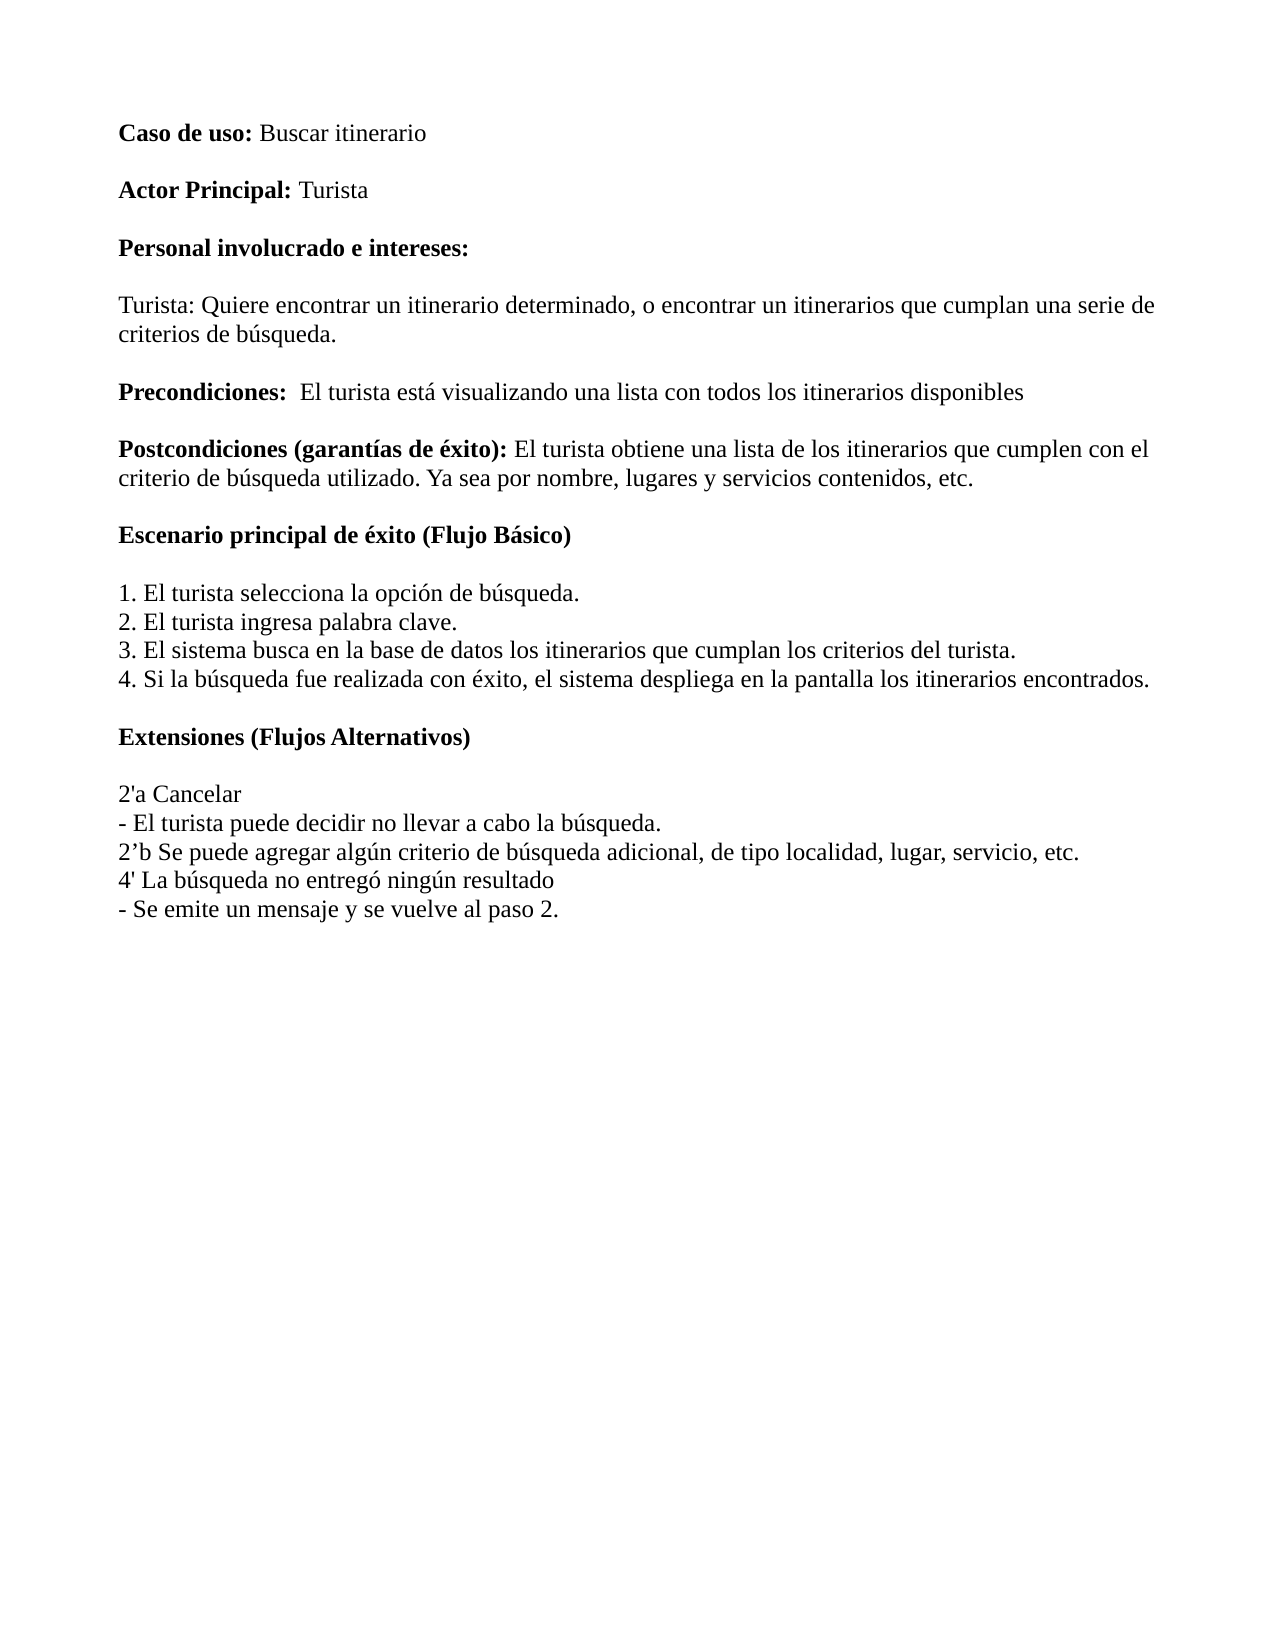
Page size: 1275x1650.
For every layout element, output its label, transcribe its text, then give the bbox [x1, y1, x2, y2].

text Actor Principal: Turista [118, 176, 1157, 204]
text 2'a Cancelar [118, 779, 1157, 808]
text 2. El turista ingresa palabra clave. [118, 607, 1157, 636]
text Extensiones (Flujos Alternativos) [118, 722, 1157, 751]
text 3. El sistema busca en la base de datos los itinerarios que cumplan los criterios del turista. [118, 636, 1157, 664]
text Personal involucrado e intereses: [118, 233, 1157, 262]
text 4. Si la búsqueda fue realizada con éxito, el sistema despliega en la pantalla los itinerarios encontrados. [118, 664, 1157, 693]
text - Se emite un mensaje y se vuelve al paso 2. [118, 894, 1157, 923]
text Escenario principal de éxito (Flujo Básico) [118, 521, 1157, 549]
text Caso de uso: Buscar itinerario [118, 118, 1157, 147]
text - El turista puede decidir no llevar a cabo la búsqueda. [118, 808, 1157, 837]
text Precondiciones: El turista está visualizando una lista con todos los itinerarios disponibles [118, 377, 1157, 406]
text 2’b Se puede agregar algún criterio de búsqueda adicional, de tipo localidad, lugar, servicio, etc. [118, 837, 1157, 866]
text 1. El turista selecciona la opción de búsqueda. [118, 578, 1157, 607]
text 4' La búsqueda no entregó ningún resultado [118, 866, 1157, 894]
text Turista: Quiere encontrar un itinerario determinado, o encontrar un itinerarios que cumplan una serie de criterios de búsqueda. [118, 291, 1157, 348]
text Postcondiciones (garantías de éxito): El turista obtiene una lista de los itinerarios que cumplen con el criterio de búsqueda utilizado. Ya sea por nombre, lugares y servicios contenidos, etc. [118, 434, 1157, 492]
